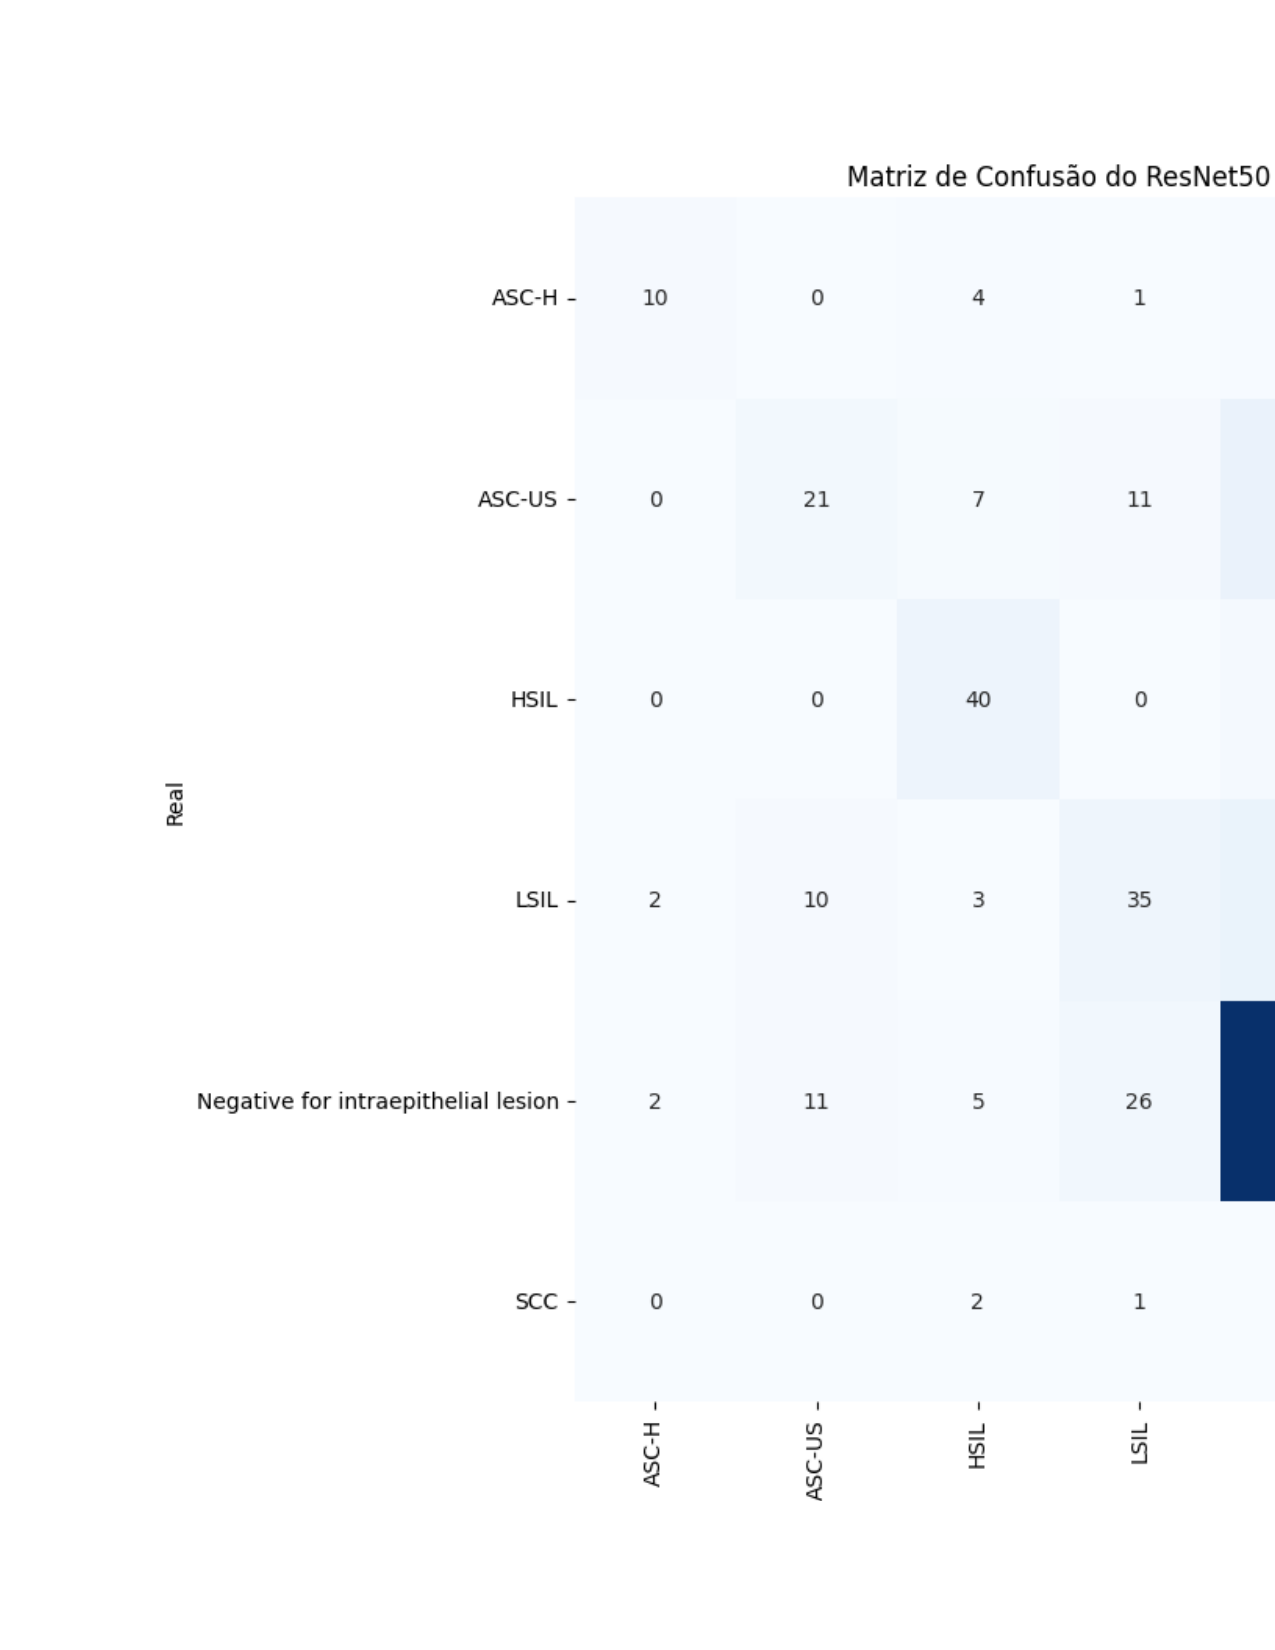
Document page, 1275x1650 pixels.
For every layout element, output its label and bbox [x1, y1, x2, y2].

picture [150, 150, 1275, 1501]
